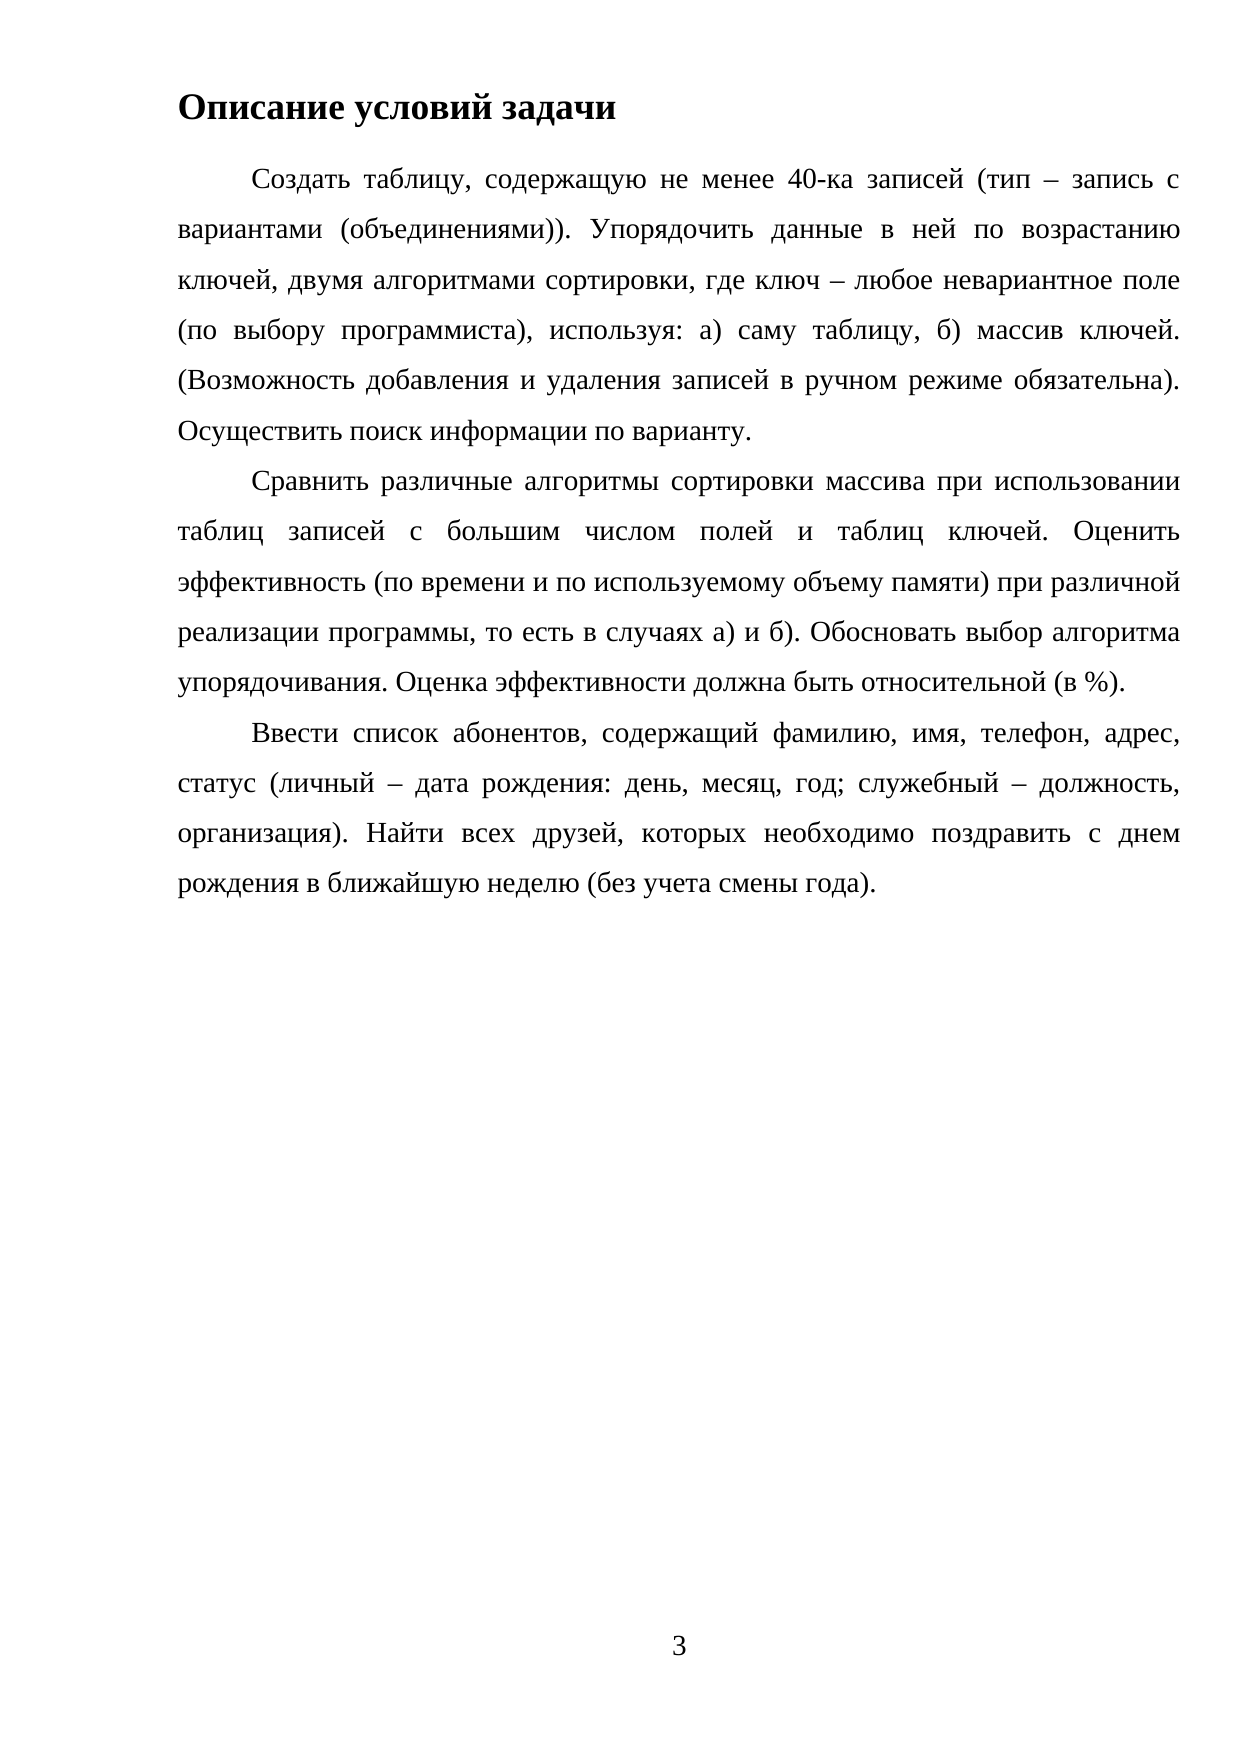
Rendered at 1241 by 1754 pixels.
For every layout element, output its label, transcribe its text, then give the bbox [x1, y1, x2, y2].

text Сравнить различные алгоритмы сортировки массива при использовании таблиц записей с большим числом полей и таблиц ключей. Оценить эффективность (по времени и по используемому объему памяти) при различной реализации программы, то есть в случаях а) и б). Обосновать выбор алгоритма упорядочивания. Оценка эффективности должна быть относительной (в %). [177, 463, 1181, 698]
subtitle Описание условий задачи [177, 84, 1181, 127]
text Создать таблицу, содержащую не менее 40-ка записей (тип – запись с вариантами (объединениями)). Упорядочить данные в ней по возрастанию ключей, двумя алгоритмами сортировки, где ключ – любое невариантное поле (по выбору программиста), используя: а) саму таблицу, б) массив ключей. (Возможность добавления и удаления записей в ручном режиме обязательна). Осуществить поиск информации по варианту. [177, 161, 1181, 446]
text Ввести список абонентов, содержащий фамилию, имя, телефон, адрес, статус (личный – дата рождения: день, месяц, год; служебный – должность, организация). Найти всех друзей, которых необходимо поздравить с днем рождения в ближайшую неделю (без учета смены года). [177, 715, 1181, 899]
